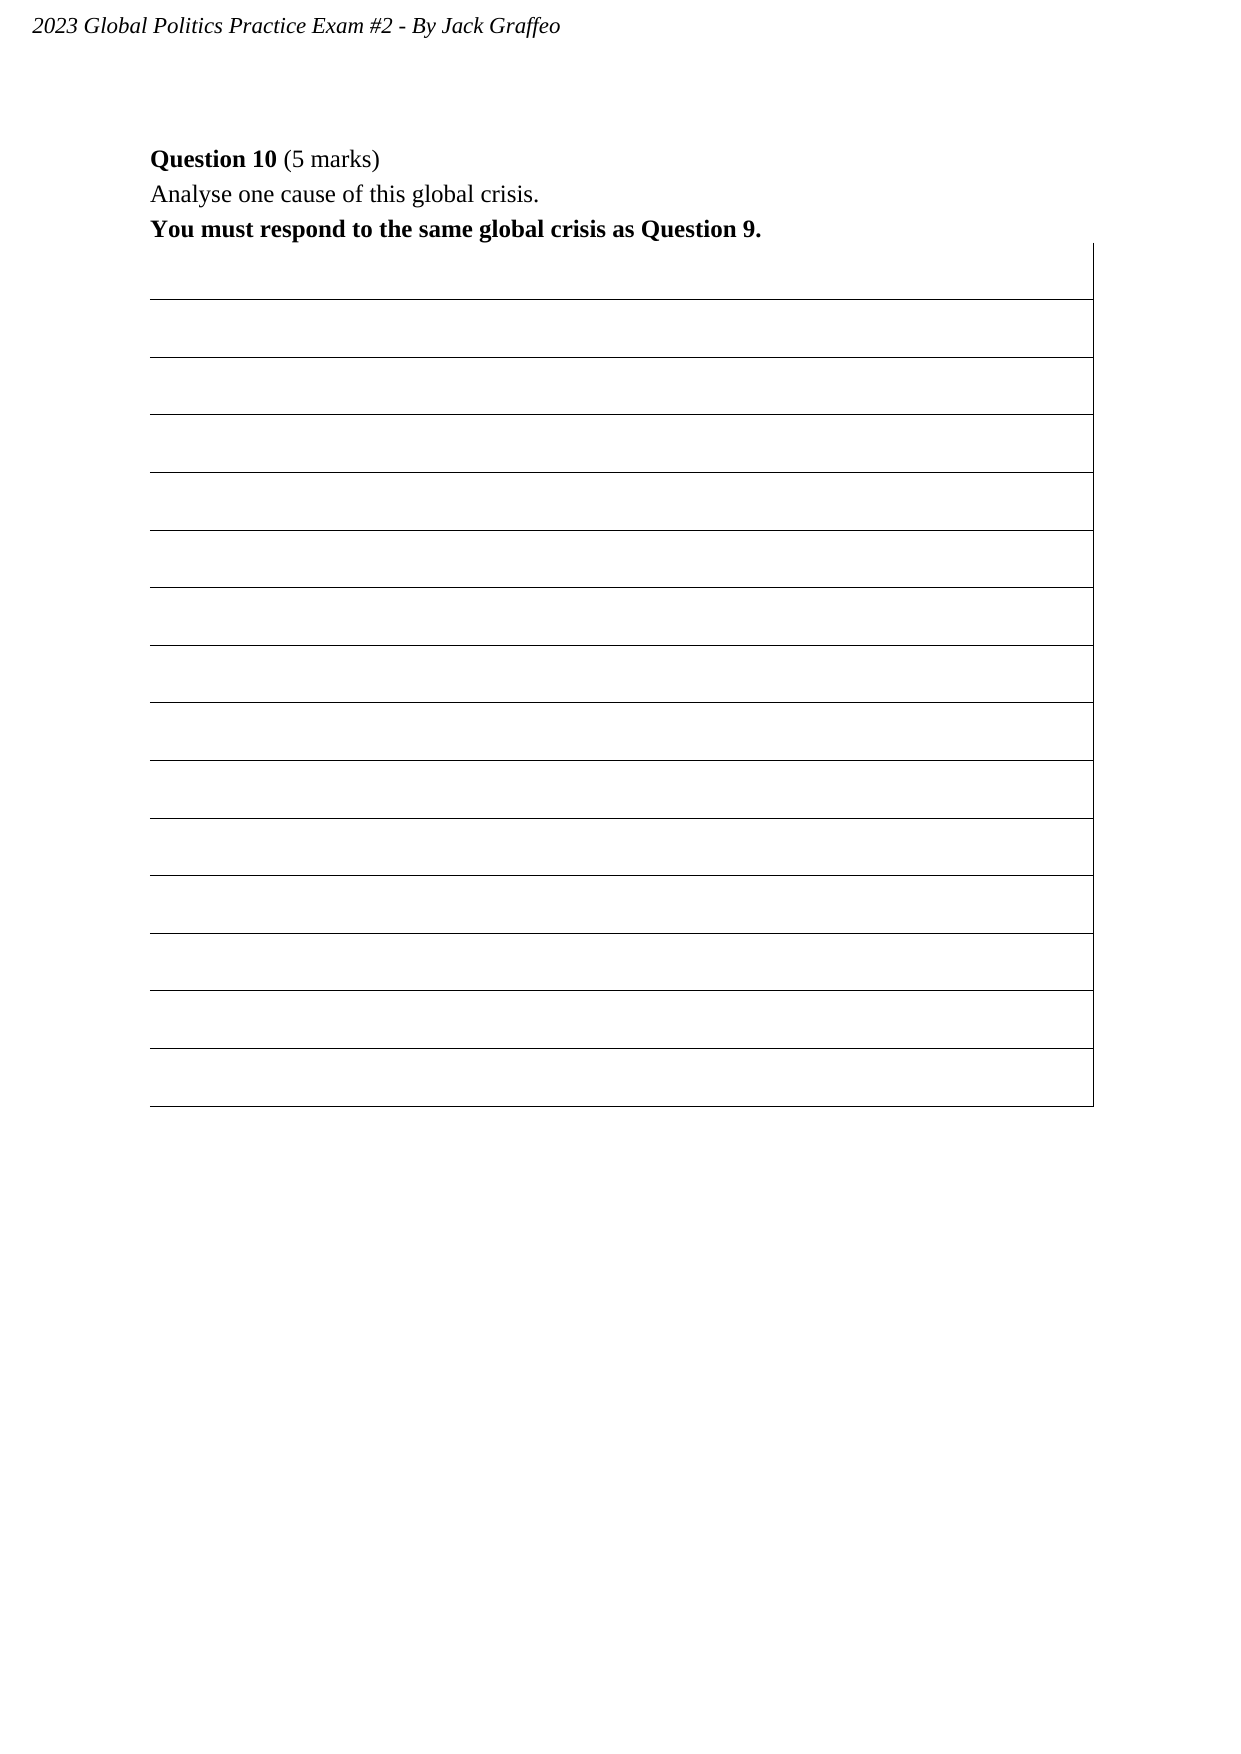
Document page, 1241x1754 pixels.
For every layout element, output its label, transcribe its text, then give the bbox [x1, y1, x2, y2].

table_cell [150, 531, 1093, 587]
table_cell [150, 934, 1093, 990]
table_cell [150, 819, 1093, 875]
text You must respond to the same global crisis as Question 9. [150, 214, 1090, 242]
table_header [150, 243, 1093, 299]
text Question 10 (5 marks) [150, 144, 1090, 172]
table_cell [150, 761, 1093, 817]
table_cell [150, 588, 1093, 645]
table_cell [150, 876, 1093, 933]
table_cell [150, 358, 1093, 414]
table_cell [150, 300, 1093, 357]
table_cell [150, 991, 1093, 1048]
table_cell [150, 646, 1093, 702]
table_cell [150, 1049, 1093, 1106]
table_cell [150, 415, 1093, 472]
table_cell [150, 703, 1093, 760]
text Analyse one cause of this global crisis. [150, 179, 1090, 207]
table_cell [150, 473, 1093, 529]
